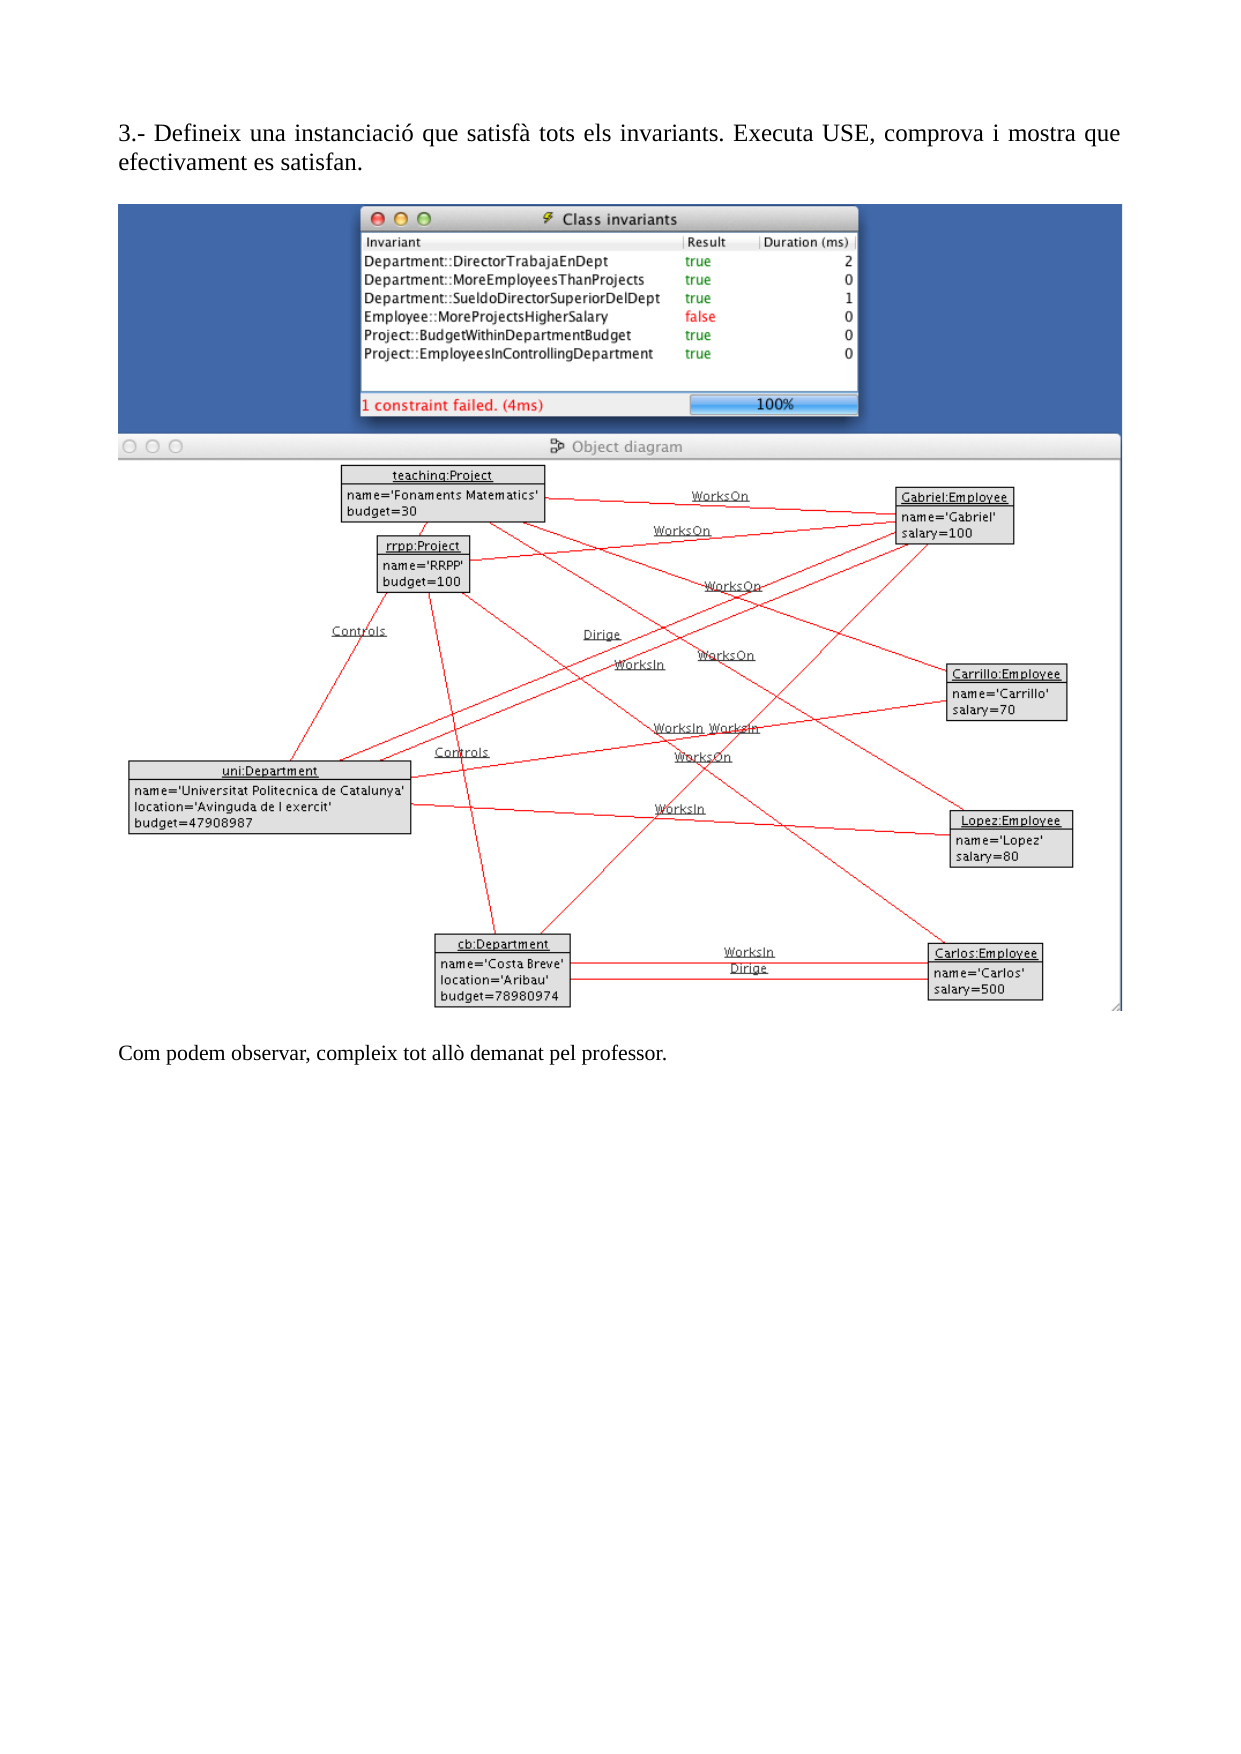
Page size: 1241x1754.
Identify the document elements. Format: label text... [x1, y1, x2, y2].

text 3.- Defineix una instanciació que satisfà tots els invariants. Executa USE, comprova i mostra que efectivament es satisfan. [118, 118, 1122, 176]
text Com podem observar, compleix tot allò demanat pel professor. [118, 1039, 1122, 1065]
picture [118, 204, 1123, 1011]
